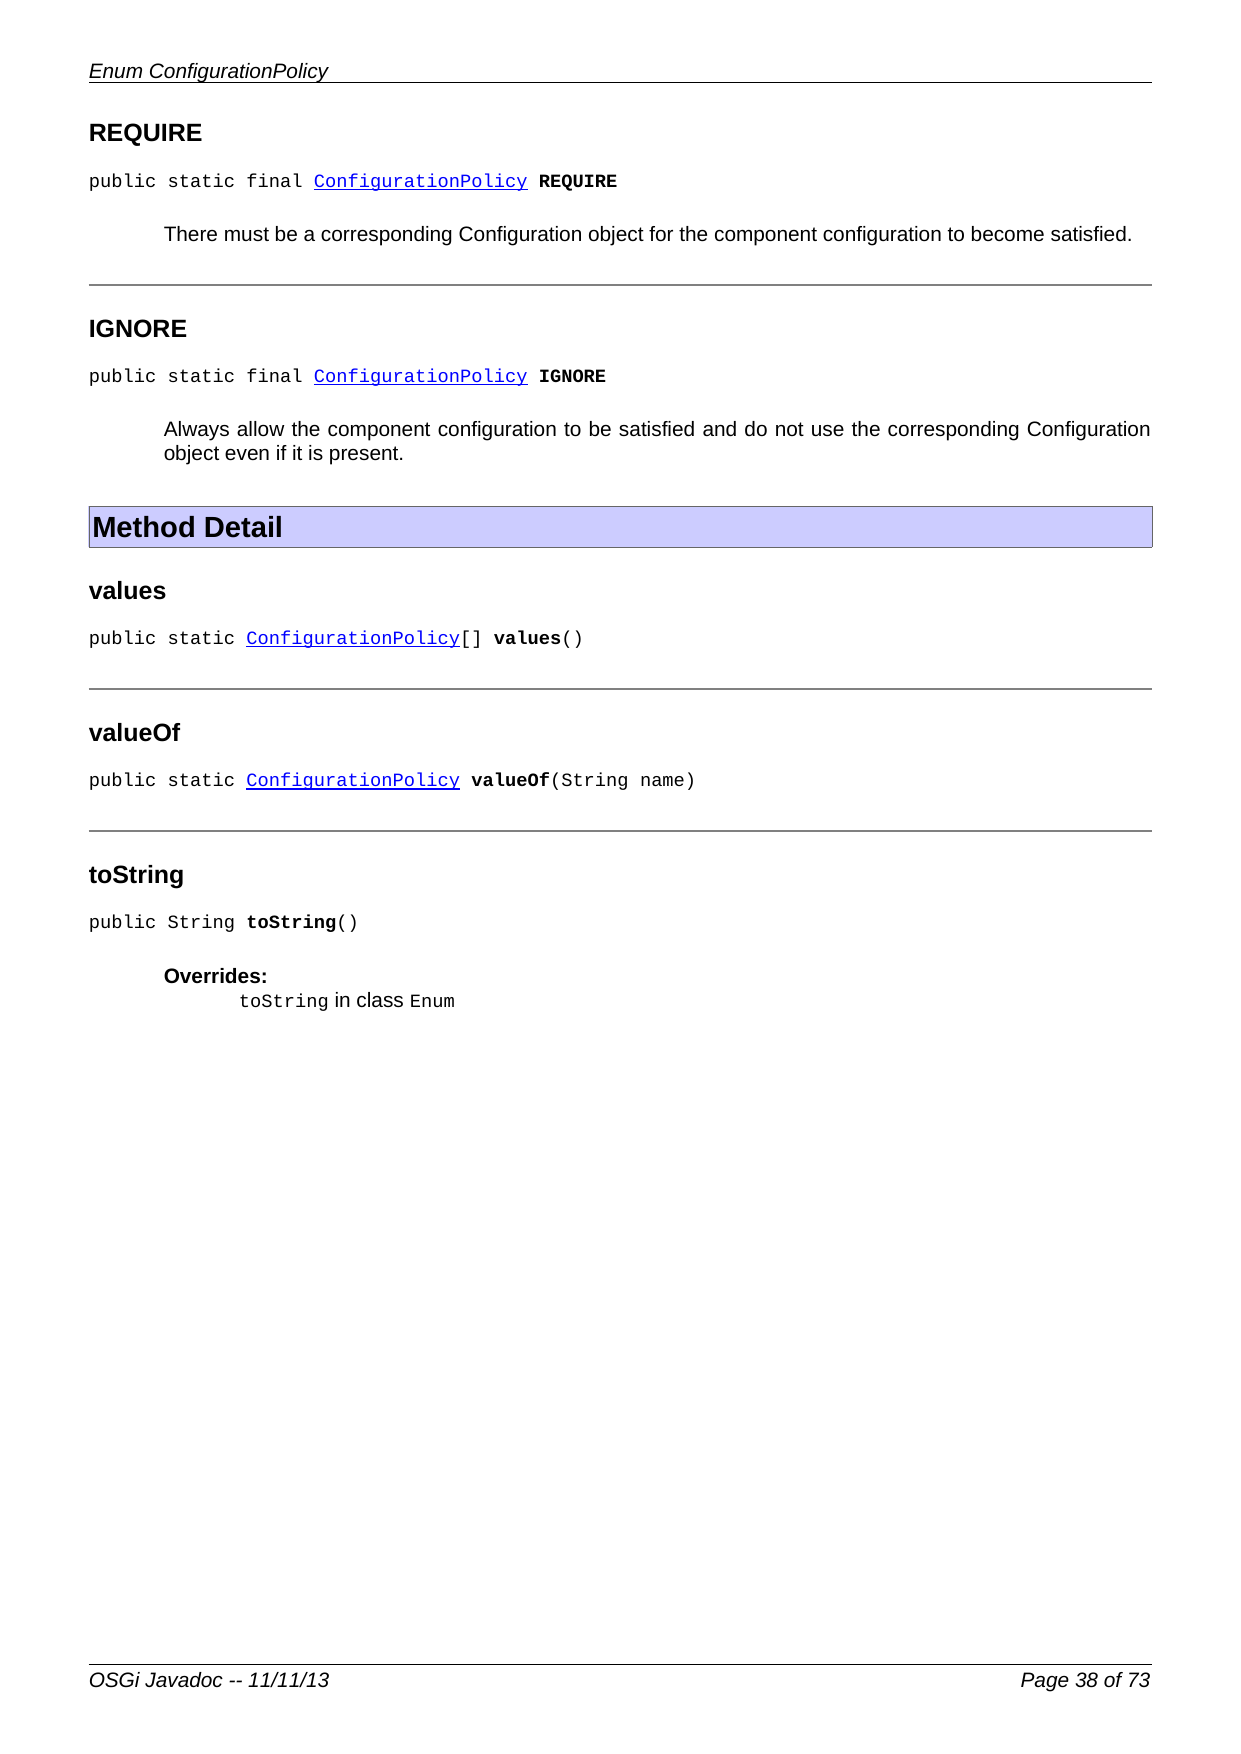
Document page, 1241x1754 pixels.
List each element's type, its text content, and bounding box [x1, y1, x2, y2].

subtitle Method Detail [90, 507, 1152, 547]
text public static final ConfigurationPolicy REQUIRE [88, 171, 1152, 193]
text public String toString() [88, 913, 1152, 934]
text toString in class Enum [238, 988, 1152, 1013]
subtitle REQUIRE [88, 118, 1152, 147]
text public static ConfigurationPolicy valueOf(String name) [88, 771, 1152, 792]
text public static final ConfigurationPolicy IGNORE [88, 367, 1152, 388]
subtitle values [88, 576, 1152, 604]
text Always allow the component configuration to be satisfied and do not use the corresponding Configuration object even if it is present. [163, 417, 1152, 465]
text There must be a corresponding Configuration object for the component configuration to become satisfied. [163, 222, 1152, 246]
text public static ConfigurationPolicy[] values() [88, 628, 1152, 650]
subtitle IGNORE [88, 314, 1152, 343]
text Overrides: [163, 964, 1152, 988]
subtitle toString [88, 860, 1152, 889]
subtitle valueOf [88, 718, 1152, 747]
